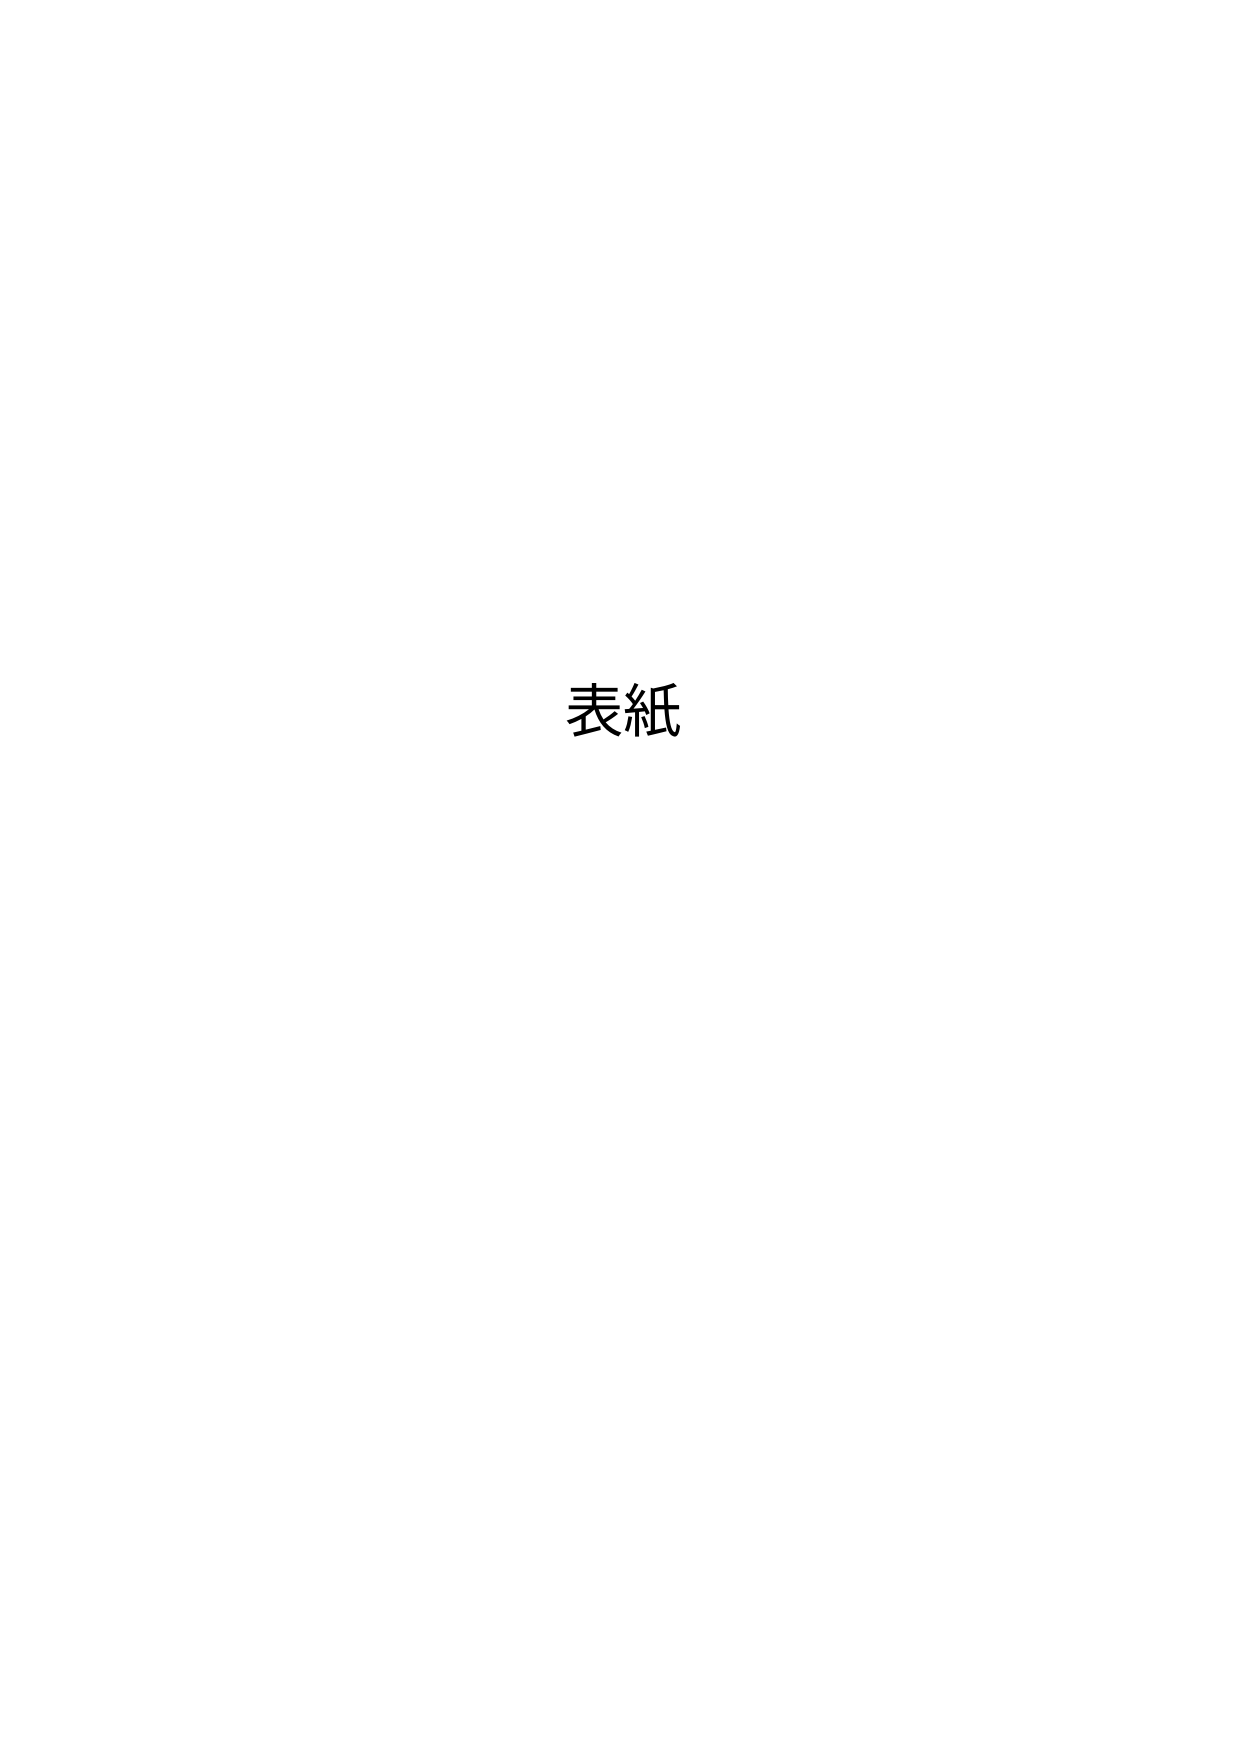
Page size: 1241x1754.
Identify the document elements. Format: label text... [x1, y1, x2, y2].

text 表紙 [59, 664, 1187, 749]
